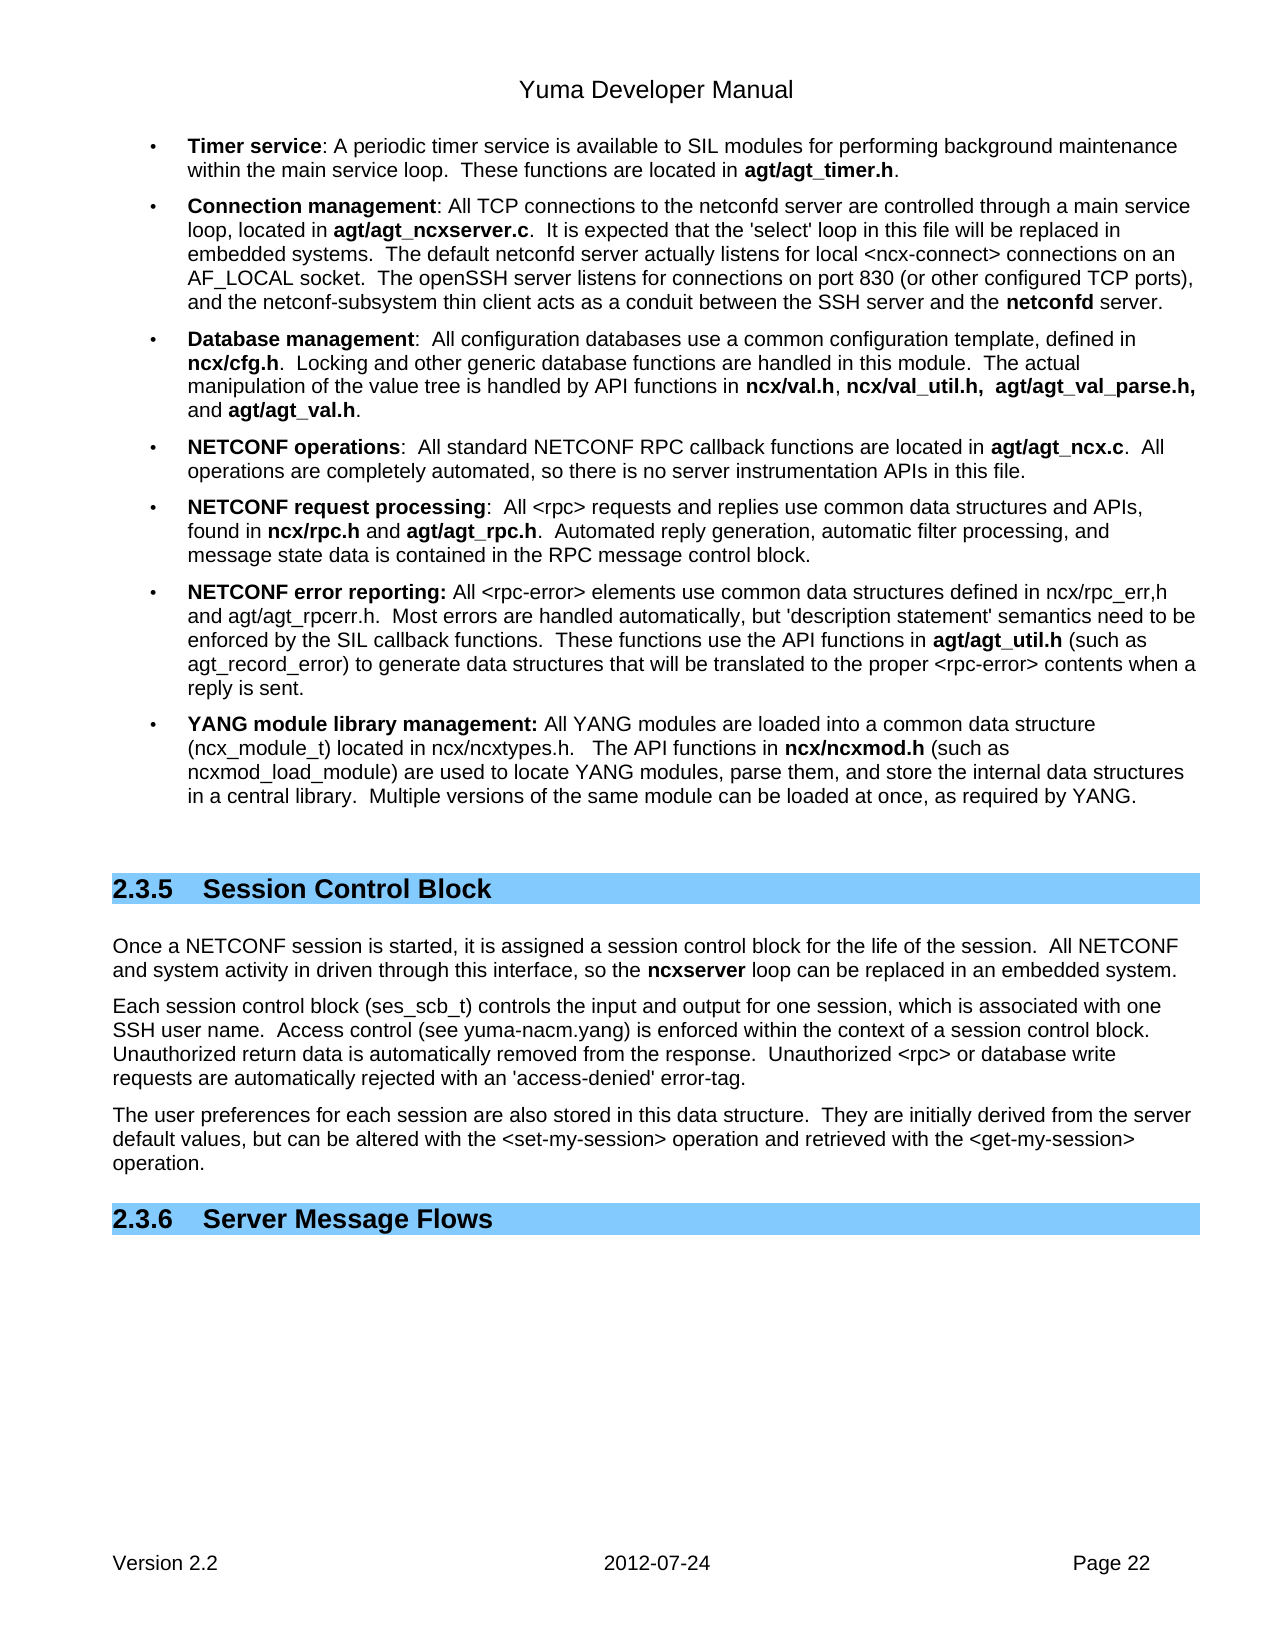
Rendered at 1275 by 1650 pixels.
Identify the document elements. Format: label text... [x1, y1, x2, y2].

list NETCONF error reporting: All <rpc-error> elements use common data structures defined in ncx/rpc_err,h and agt/agt_rpcerr.h. Most errors are handled automatically, but 'description statement' semantics need to be enforced by the SIL callback functions. These functions use the API functions in agt/agt_util.h (such as agt_record_error) to generate data structures that will be translated to the proper <rpc-error> contents when a reply is sent. [150, 579, 1200, 699]
list Database management: All configuration databases use a common configuration template, defined in ncx/cfg.h. Locking and other generic database functions are handled in this module. The actual manipulation of the value tree is handled by API functions in ncx/val.h, ncx/val_util.h, agt/agt_val_parse.h, and agt/agt_val.h. [150, 326, 1200, 422]
text Once a NETCONF session is started, it is assigned a session control block for the life of the session. All NETCONF and system activity in driven through this interface, so the ncxserver loop can be replaced in an embedded system. [112, 934, 1200, 982]
subtitle Session Control Block [112, 873, 1200, 904]
list Connection management: All TCP connections to the netconfd server are controlled through a main service loop, located in agt/agt_ncxserver.c. It is expected that the 'select' loop in this file will be replaced in embedded systems. The default netconfd server actually listens for local <ncx-connect> connections on an AF_LOCAL socket. The openSSH server listens for connections on port 830 (or other configured TCP ports), and the netconf-subsystem thin client acts as a conduit between the SSH server and the netconfd server. [150, 194, 1200, 314]
list NETCONF operations: All standard NETCONF RPC callback functions are located in agt/agt_ncx.c. All operations are completely automated, so there is no server instrumentation APIs in this file. [150, 435, 1200, 483]
text Each session control block (ses_scb_t) controls the input and output for one session, which is associated with one SSH user name. Access control (see yuma-nacm.yang) is enforced within the context of a session control block. Unauthorized return data is automatically removed from the response. Unauthorized <rpc> or database write requests are automatically rejected with an 'access-denied' error-tag. [112, 994, 1200, 1090]
subtitle Server Message Flows [112, 1203, 1200, 1235]
list YANG module library management: All YANG modules are loaded into a common data structure (ncx_module_t) located in ncx/ncxtypes.h. The API functions in ncx/ncxmod.h (such as ncxmod_load_module) are used to locate YANG modules, parse them, and store the internal data structures in a central library. Multiple versions of the same module can be loaded at once, as required by YANG. [150, 712, 1200, 808]
list NETCONF request processing: All <rpc> requests and replies use common data structures and APIs, found in ncx/rpc.h and agt/agt_rpc.h. Automated reply generation, automatic filter processing, and message state data is contained in the RPC message control block. [150, 495, 1200, 567]
list Timer service: A periodic timer service is available to SIL modules for performing background maintenance within the main service loop. These functions are located in agt/agt_timer.h. [150, 134, 1200, 182]
text The user preferences for each session are also stored in this data structure. They are initially derived from the server default values, but can be altered with the <set-my-session> operation and retrieved with the <get-my-session> operation. [112, 1102, 1200, 1174]
